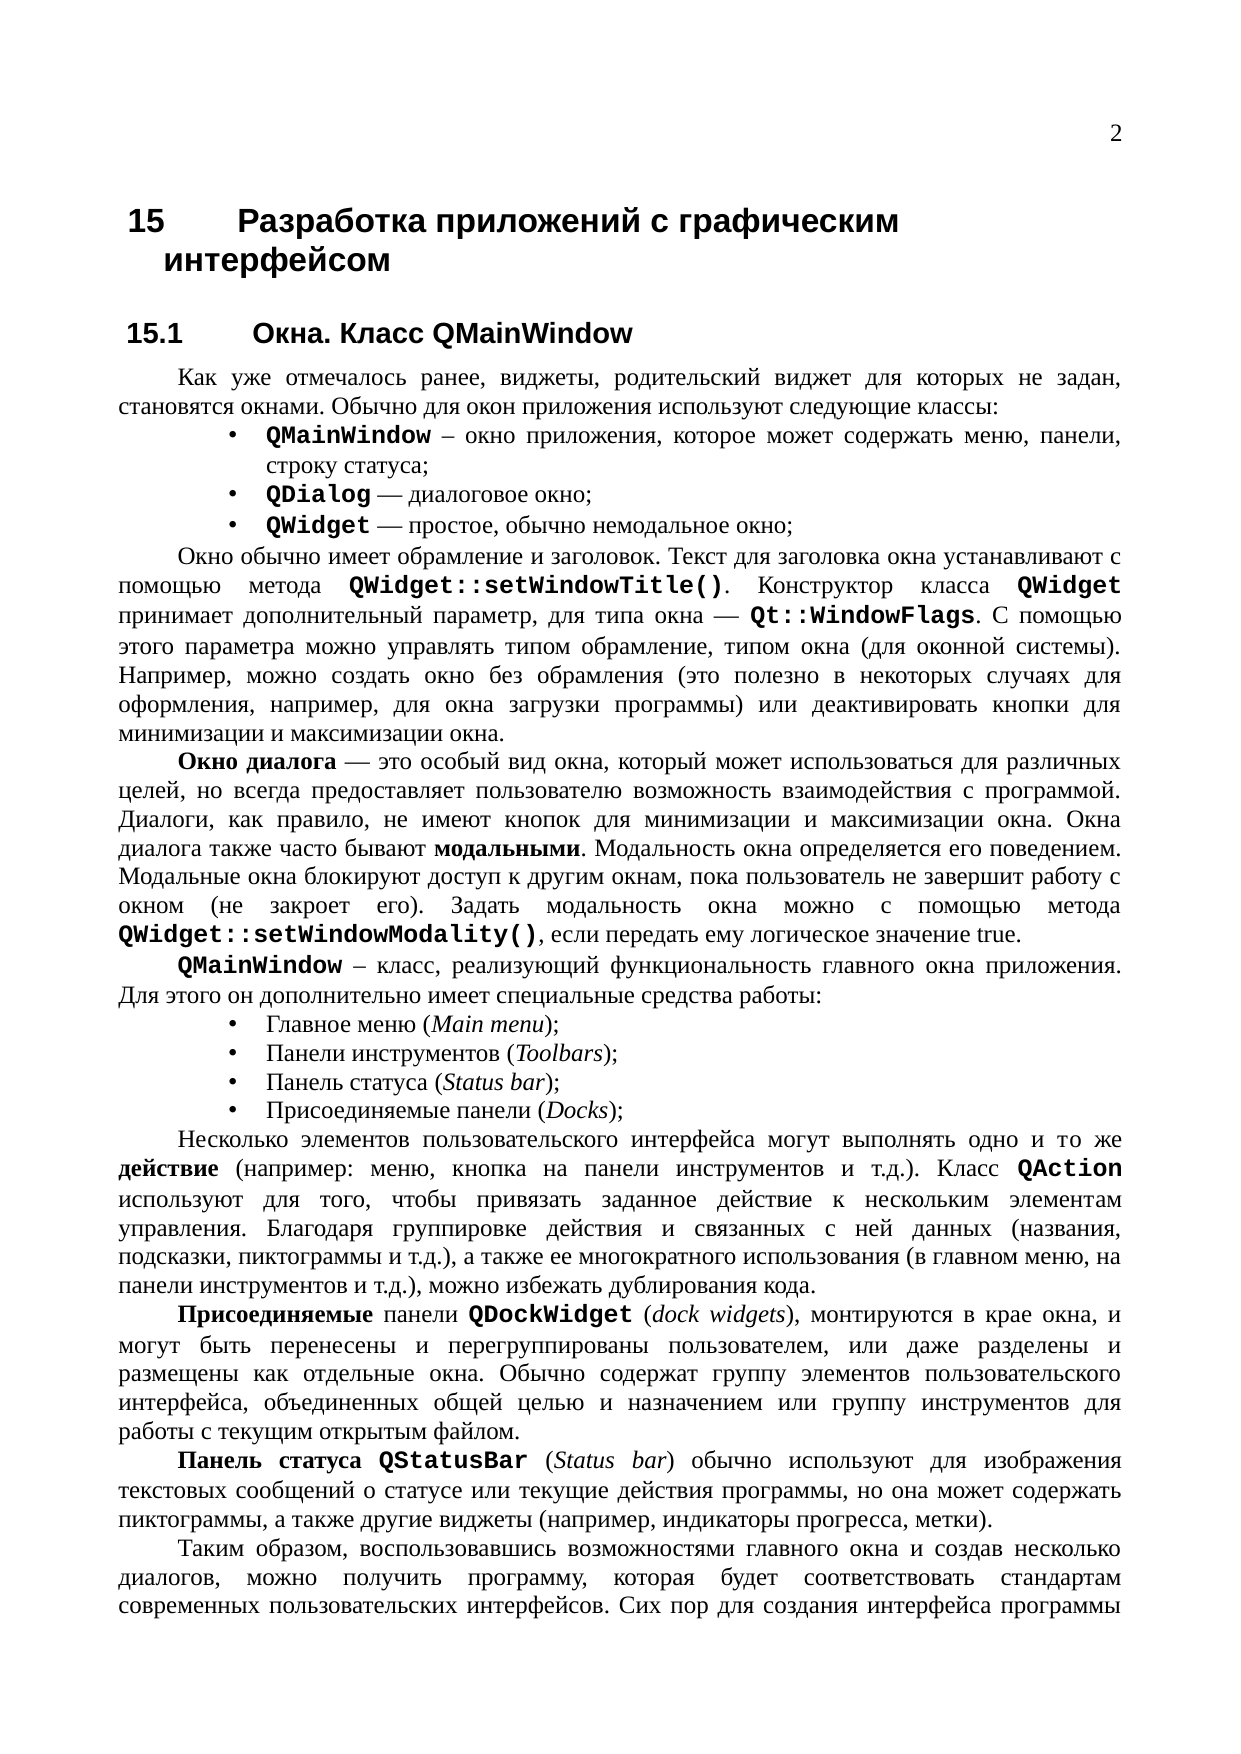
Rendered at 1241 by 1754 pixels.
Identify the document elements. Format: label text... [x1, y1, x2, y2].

text Таким образом, воспользовавшись возможностями главного окна и создав несколько диалогов, можно получить программу, которая будет соответствовать стандартам современных пользовательских интерфейсов. Сих пор для создания интерфейса программы [118, 1533, 1122, 1619]
list QDialog — диалоговое окно; [228, 479, 1122, 510]
subtitle Разработка приложений с графическим интерфейсом [118, 201, 1122, 279]
text Несколько элементов пользовательского интерфейса могут выполнять одно и то же действие (например: меню, кнопка на панели инструментов и т.д.). Класс QAction используют для того, чтобы привязать заданное действие к нескольким элементам управления. Благодаря группировке действия и связанных с ней данных (названия, подсказки, пиктограммы и т.д.), а также ее многократного использования (в главном меню, на панели инструментов и т.д.), можно избежать дублирования кода. [118, 1124, 1122, 1299]
text Окно диалога — это особый вид окна, который может использоваться для различных целей, но всегда предоставляет пользователю возможность взаимодействия с программой. Диалоги, как правило, не имеют кнопок для минимизации и максимизации окна. Окна диалога также часто бывают модальными. Модальность окна определяется его поведением. Модальные окна блокируют доступ к другим окнам, пока пользователь не завершит работу с окном (не закроет его). Задать модальность окна можно с помощью метода QWidget::setWindowModality(), если передать ему логическое значение true. [118, 746, 1122, 950]
list Панели инструментов (Toolbars); [228, 1038, 1122, 1067]
list Главное меню (Main menu); [228, 1009, 1122, 1038]
subtitle Окна. Класс QMainWindow [118, 316, 1122, 350]
list QMainWindow – окно приложения, которое может содержать меню, панели, строку статуса; [228, 420, 1122, 479]
text Как уже отмечалось ранее, виджеты, родительский виджет для которых не задан, становятся окнами. Обычно для окон приложения используют следующие классы: [118, 362, 1122, 420]
text Присоединяемые панели QDockWidget (dock widgets), монтируются в крае окна, и могут быть перенесены и перегруппированы пользователем, или даже разделены и размещены как отдельные окна. Обычно содержат группу элементов пользовательского интерфейса, объединенных общей целью и назначением или группу инструментов для работы с текущим открытым файлом. [118, 1299, 1122, 1445]
text Панель статуса QStatusBar (Status bar) обычно используют для изображения текстовых сообщений о статусе или текущие действия программы, но она может содержать пиктограммы, а также другие виджеты (например, индикаторы прогресса, метки). [118, 1445, 1122, 1533]
list QWidget — простое, обычно немодальное окно; [228, 510, 1122, 541]
text Окно обычно имеет обрамление и заголовок. Текст для заголовка окна устанавливают с помощью метода QWidget::setWindowTitle(). Конструктор класса QWidget принимает дополнительный параметр, для типа окна — Qt::WindowFlags. С помощью этого параметра можно управлять типом обрамление, типом окна (для оконной системы). Например, можно создать окно без обрамления (это полезно в некоторых случаях для оформления, например, для окна загрузки программы) или деактивировать кнопки для минимизации и максимизации окна. [118, 541, 1122, 746]
list Панель статуса (Status bar); [228, 1067, 1122, 1096]
list Присоединяемые панели (Docks); [228, 1096, 1122, 1124]
text QMainWindow – класс, реализующий функциональность главного окна приложения. Для этого он дополнительно имеет специальные средства работы: [118, 950, 1122, 1009]
